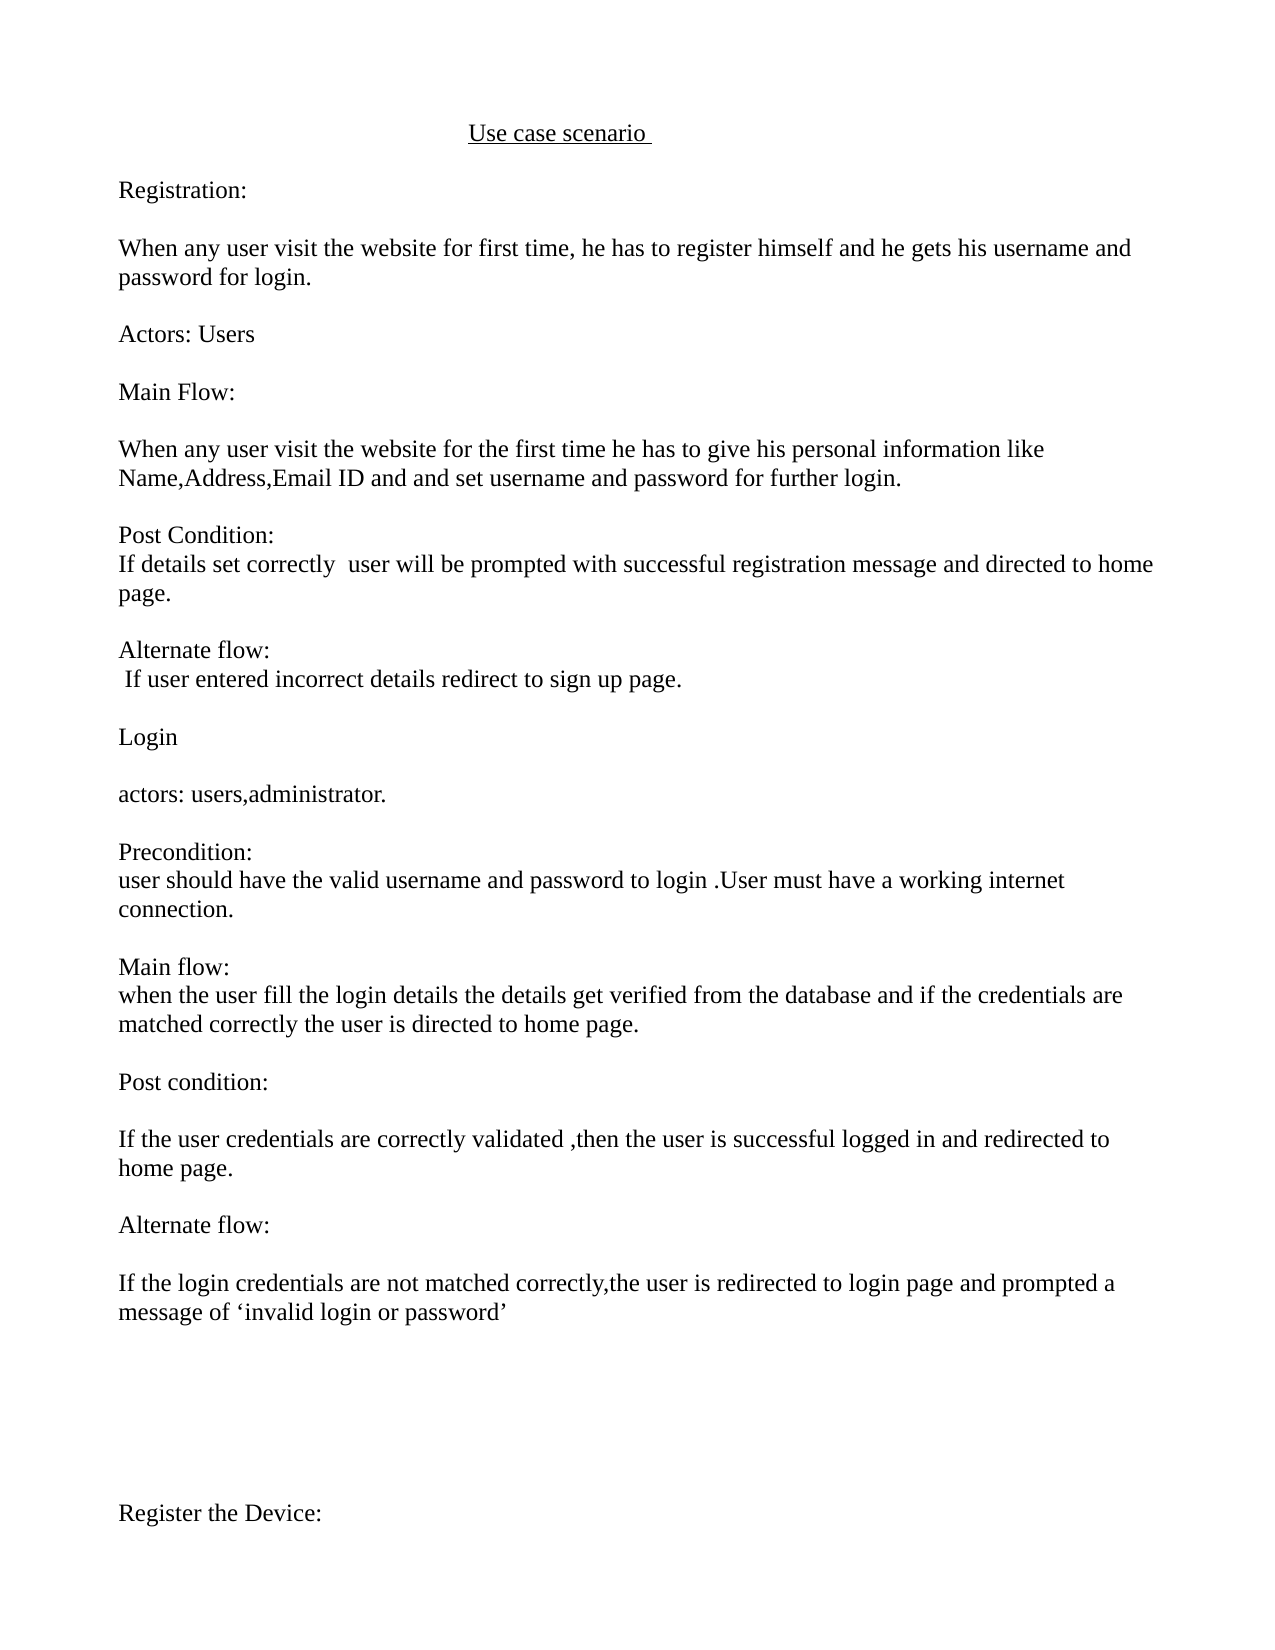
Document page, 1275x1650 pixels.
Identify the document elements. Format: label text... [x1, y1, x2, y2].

text If user entered incorrect details redirect to sign up page. [118, 664, 1157, 693]
text Actors: Users [118, 319, 1157, 348]
text Register the Device: [118, 1498, 1157, 1527]
text user should have the valid username and password to login .User must have a working internet connection. [118, 866, 1157, 923]
text When any user visit the website for first time, he has to register himself and he gets his username and password for login. [118, 233, 1157, 291]
text Use case scenario [118, 118, 1157, 147]
text Login [118, 722, 1157, 751]
text Alternate flow: [118, 1211, 1157, 1239]
text Main flow: [118, 952, 1157, 981]
text When any user visit the website for the first time he has to give his personal information like Name,Address,Email ID and and set username and password for further login. [118, 434, 1157, 492]
text Alternate flow: [118, 636, 1157, 664]
text Registration: [118, 176, 1157, 204]
text Main Flow: [118, 377, 1157, 406]
text If the login credentials are not matched correctly,the user is redirected to login page and prompted a message of ‘invalid login or password’ [118, 1268, 1157, 1326]
text If details set correctly user will be prompted with successful registration message and directed to home page. [118, 549, 1157, 607]
text when the user fill the login details the details get verified from the database and if the credentials are matched correctly the user is directed to home page. [118, 981, 1157, 1038]
text If the user credentials are correctly validated ,then the user is successful logged in and redirected to home page. [118, 1124, 1157, 1182]
text actors: users,administrator. [118, 779, 1157, 808]
text Post Condition: [118, 521, 1157, 549]
text Precondition: [118, 837, 1157, 866]
text Post condition: [118, 1067, 1157, 1096]
